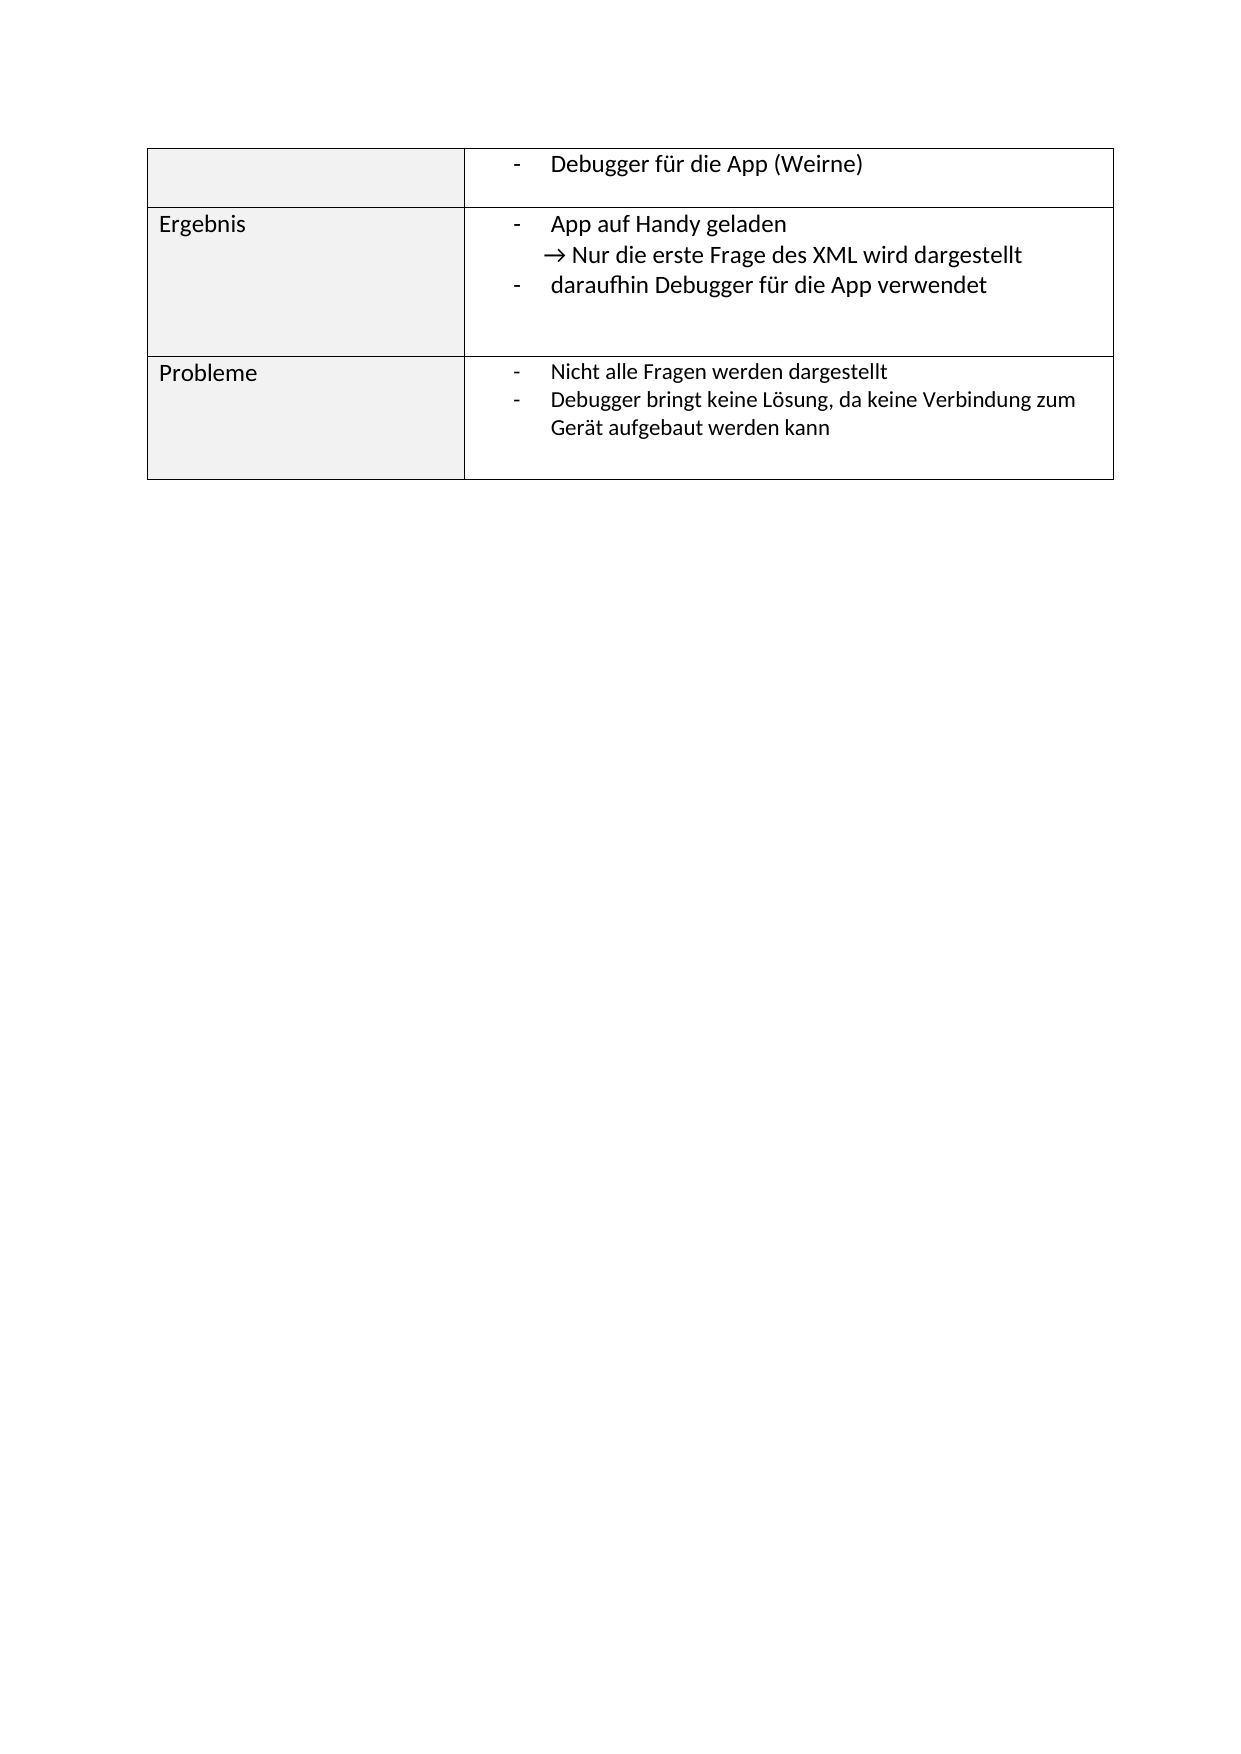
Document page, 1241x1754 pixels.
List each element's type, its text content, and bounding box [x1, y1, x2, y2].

table_cell Debugger für die App (Weirne) [465, 149, 1113, 207]
table_cell Ergebnis [148, 208, 464, 356]
table_cell Nicht alle Fragen werden dargestellt Debugger bringt keine Lösung, da keine Verbindung zum Gerät aufgebaut werden kann [465, 357, 1113, 479]
table_cell App auf Handy geladen → Nur die erste Frage des XML wird dargestellt daraufhin Debugger für die App verwendet [465, 208, 1113, 356]
table_cell Probleme [148, 357, 464, 479]
table_cell [148, 149, 464, 207]
